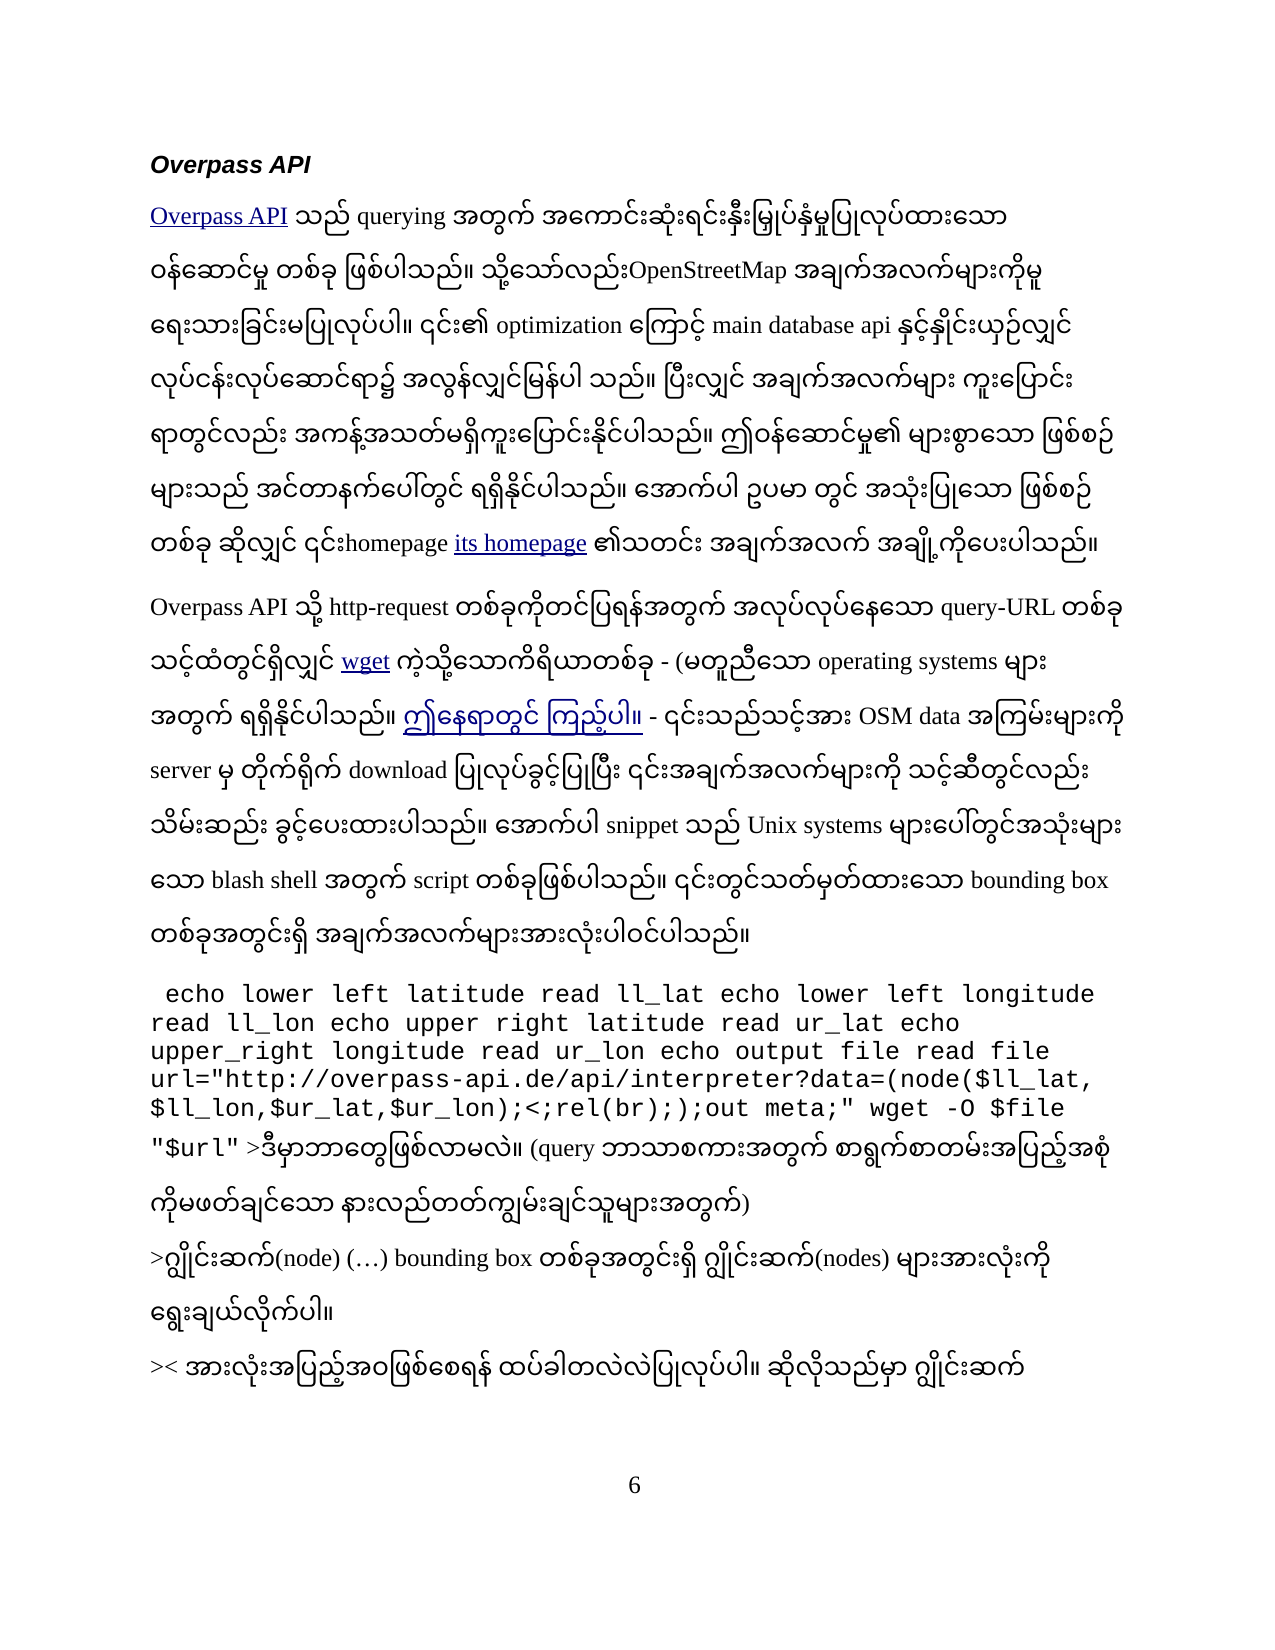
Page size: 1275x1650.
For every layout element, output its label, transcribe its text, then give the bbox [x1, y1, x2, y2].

text Overpass API သည် querying အတွက် အကောင်းဆုံးရင်းနှီးမြှုပ်နှံမှုပြုလုပ်ထားသော ဝန်ဆောင်မှု တစ်ခု ဖြစ်ပါသည်။ သို့သော်လည်းOpenStreetMap အချက်အလက်များကိုမူ ရေးသားခြင်းမပြုလုပ်ပါ။ ၎င်း၏ optimization ကြောင့် main database api နှင့်နှိုင်းယှဉ်လျှင် လုပ်ငန်းလုပ်ဆောင်ရာ၌ အလွန်လျှင်မြန်ပါ သည်။ ပြီးလျှင် အချက်အလက်များ ကူးပြောင်းရာတွင်လည်း အကန့်အသတ်မရှိကူးပြောင်းနိုင်ပါသည်။ ဤဝန်ဆောင်မှု၏ များစွာသော ဖြစ်စဉ်များသည် အင်တာနက်ပေါ်တွင် ရရှိနိုင်ပါသည်။ အောက်ပါ ဥပမာ တွင် အသုံးပြုသော ဖြစ်စဉ်တစ်ခု ဆိုလျှင် ၎င်းhomepage its homepage ၏သတင်း အချက်အလက် အချို့ကိုပေးပါသည်။ [150, 191, 1125, 573]
subtitle Overpass API [150, 150, 1125, 178]
text echo lower left latitude read ll_lat echo lower left longitude read ll_lon echo upper right latitude read ur_lat echo upper_right longitude read ur_lon echo output file read file url="http://overpass-api.de/api/interpreter?data=(node($ll_lat,$ll_lon,$ur_lat,$ur_lon);<;rel(br););out meta;" wget -O $file "$url" >ဒီမှာဘာတွေဖြစ်လာမလဲ။ (query ဘာသာစကားအတွက် စာရွက်စာတမ်းအပြည့်အစုံကိုမဖတ်ချင်သော နားလည်တတ်ကျွမ်းချင်သူများအတွက်) >ဂျွိုင်းဆက်(node) (…) bounding box တစ်ခုအတွင်းရှိ ဂျွိုင်းဆက်(nodes) များအားလုံးကို ရွေးချယ်လိုက်ပါ။ >< အားလုံးအပြည့်အဝဖြစ်စေရန် ထပ်ခါတလဲလဲပြုလုပ်ပါ။ ဆိုလိုသည်မှာ ဂျွိုင်းဆက် [150, 982, 1125, 1397]
text Overpass API သို့ http-request တစ်ခုကိုတင်ပြရန်အတွက် အလုပ်လုပ်နေသော query-URL တစ်ခု သင့်ထံတွင်ရှိလျှင် wget ကဲ့သို့သောကိရိယာတစ်ခု - (မတူညီသော operating systems များအတွက် ရရှိနိုင်ပါသည်။ ဤနေရာတွင် ကြည့်ပါ။ - ၎င်းသည်သင့်အား OSM data အကြမ်းများကို server မှ တိုက်ရိုက် download ပြုလုပ်ခွင့်ပြုပြီး ၎င်းအချက်အလက်များကို သင့်ဆီတွင်လည်းသိမ်းဆည်း ခွင့်ပေးထားပါသည်။ အောက်ပါ snippet သည် Unix systems များပေါ်တွင်အသုံးများသော blash shell အတွက် script တစ်ခုဖြစ်ပါသည်။ ၎င်းတွင်သတ်မှတ်ထားသော bounding box တစ်ခုအတွင်းရှိ အချက်အလက်များအားလုံးပါဝင်ပါသည်။ [150, 582, 1125, 964]
